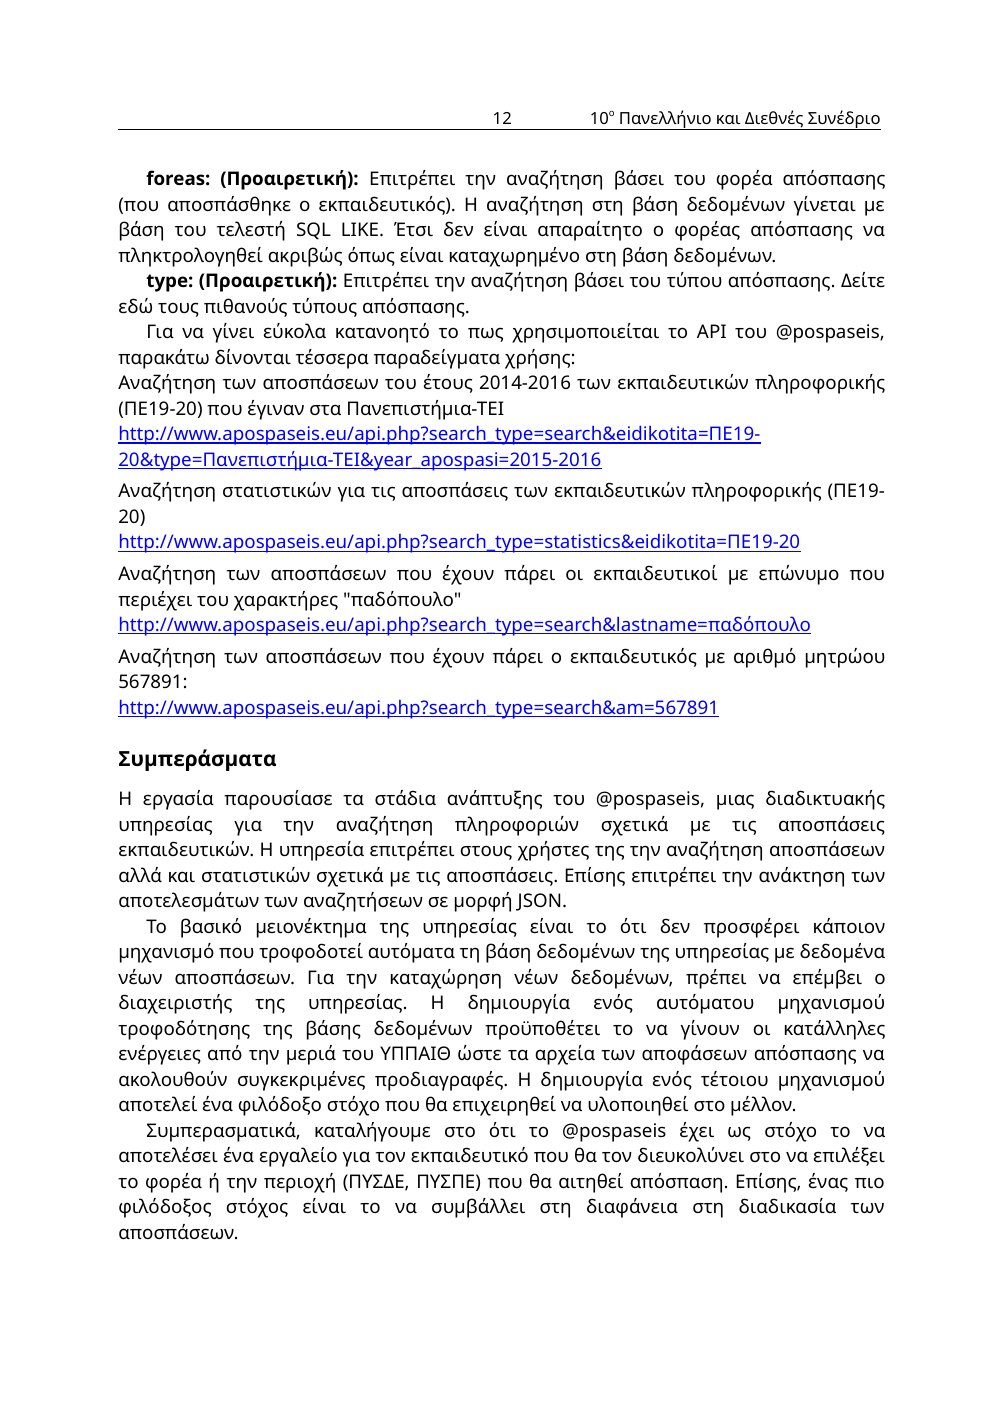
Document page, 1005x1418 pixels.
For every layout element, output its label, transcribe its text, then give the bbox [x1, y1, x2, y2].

text http://www.apospaseis.eu/api.php?search_type=search&am=567891 [118, 694, 886, 719]
subtitle Συμπεράσματα [118, 744, 886, 773]
text Αναζήτηση των αποσπάσεων που έχουν πάρει ο εκπαιδευτικός με αριθμό μητρώου 567891: [118, 643, 886, 694]
text Για να γίνει εύκολα κατανοητό το πως χρησιμοποιείται το API του @pospaseis, παρακάτω δίνονται τέσσερα παραδείγματα χρήσης: [118, 318, 886, 369]
text type: (Προαιρετική): Επιτρέπει την αναζήτηση βάσει του τύπου απόσπασης. Δείτε εδώ τους πιθανούς τύπους απόσπασης. [118, 267, 886, 318]
text foreas: (Προαιρετική): Επιτρέπει την αναζήτηση βάσει του φορέα απόσπασης (που αποσπάσθηκε ο εκπαιδευτικός). Η αναζήτηση στη βάση δεδομένων γίνεται με βάση του τελεστή SQL LIKE. Έτσι δεν είναι απαραίτητο ο φορέας απόσπασης να πληκτρολογηθεί ακριβώς όπως είναι καταχωρημένο στη βάση δεδομένων. [118, 165, 886, 267]
text Αναζήτηση των αποσπάσεων που έχουν πάρει οι εκπαιδευτικοί με επώνυμο που περιέχει του χαρακτήρες "παδόπουλο" [118, 560, 886, 611]
text http://www.apospaseis.eu/api.php?search_type=search&eidikotita=ΠΕ19-20&type=Πανεπιστήμια-ΤΕΙ&year_apospasi=2015-2016 [118, 421, 886, 472]
text Η εργασία παρουσίασε τα στάδια ανάπτυξης του @pospaseis, μιας διαδικτυακής υπηρεσίας για την αναζήτηση πληροφοριών σχετικά με τις αποσπάσεις εκπαιδευτικών. Η υπηρεσία επιτρέπει στους χρήστες της την αναζήτηση αποσπάσεων αλλά και στατιστικών σχετικά με τις αποσπάσεις. Επίσης επιτρέπει την ανάκτηση των αποτελεσμάτων των αναζητήσεων σε μορφή JSON. [118, 785, 886, 913]
text http://www.apospaseis.eu/api.php?search_type=statistics&eidikotita=ΠΕ19-20 [118, 529, 886, 554]
text Αναζήτηση των αποσπάσεων του έτους 2014-2016 των εκπαιδευτικών πληροφορικής (ΠΕ19-20) που έγιναν στα Πανεπιστήμια-ΤΕΙ [118, 369, 886, 421]
text Συμπερασματικά, καταλήγουμε στο ότι το @pospaseis έχει ως στόχο το να αποτελέσει ένα εργαλείο για τον εκπαιδευτικό που θα τον διευκολύνει στο να επιλέξει το φορέα ή την περιοχή (ΠΥΣΔΕ, ΠΥΣΠΕ) που θα αιτηθεί απόσπαση. Επίσης, ένας πιο φιλόδοξος στόχος είναι το να συμβάλλει στη διαφάνεια στη διαδικασία των αποσπάσεων. [118, 1117, 886, 1245]
text Αναζήτηση στατιστικών για τις αποσπάσεις των εκπαιδευτικών πληροφορικής (ΠΕ19-20) [118, 478, 886, 529]
text Το βασικό μειονέκτημα της υπηρεσίας είναι το ότι δεν προσφέρει κάποιον μηχανισμό που τροφοδοτεί αυτόματα τη βάση δεδομένων της υπηρεσίας με δεδομένα νέων αποσπάσεων. Για την καταχώρηση νέων δεδομένων, πρέπει να επέμβει ο διαχειριστής της υπηρεσίας. Η δημιουργία ενός αυτόματου μηχανισμού τροφοδότησης της βάσης δεδομένων προϋποθέτει το να γίνουν οι κατάλληλες ενέργειες από την μεριά του ΥΠΠΑΙΘ ώστε τα αρχεία των αποφάσεων απόσπασης να ακολουθούν συγκεκριμένες προδιαγραφές. Η δημιουργία ενός τέτοιου μηχανισμού αποτελεί ένα φιλόδοξο στόχο που θα επιχειρηθεί να υλοποιηθεί στο μέλλον. [118, 913, 886, 1117]
text http://www.apospaseis.eu/api.php?search_type=search&lastname=παδόπουλο [118, 611, 886, 637]
